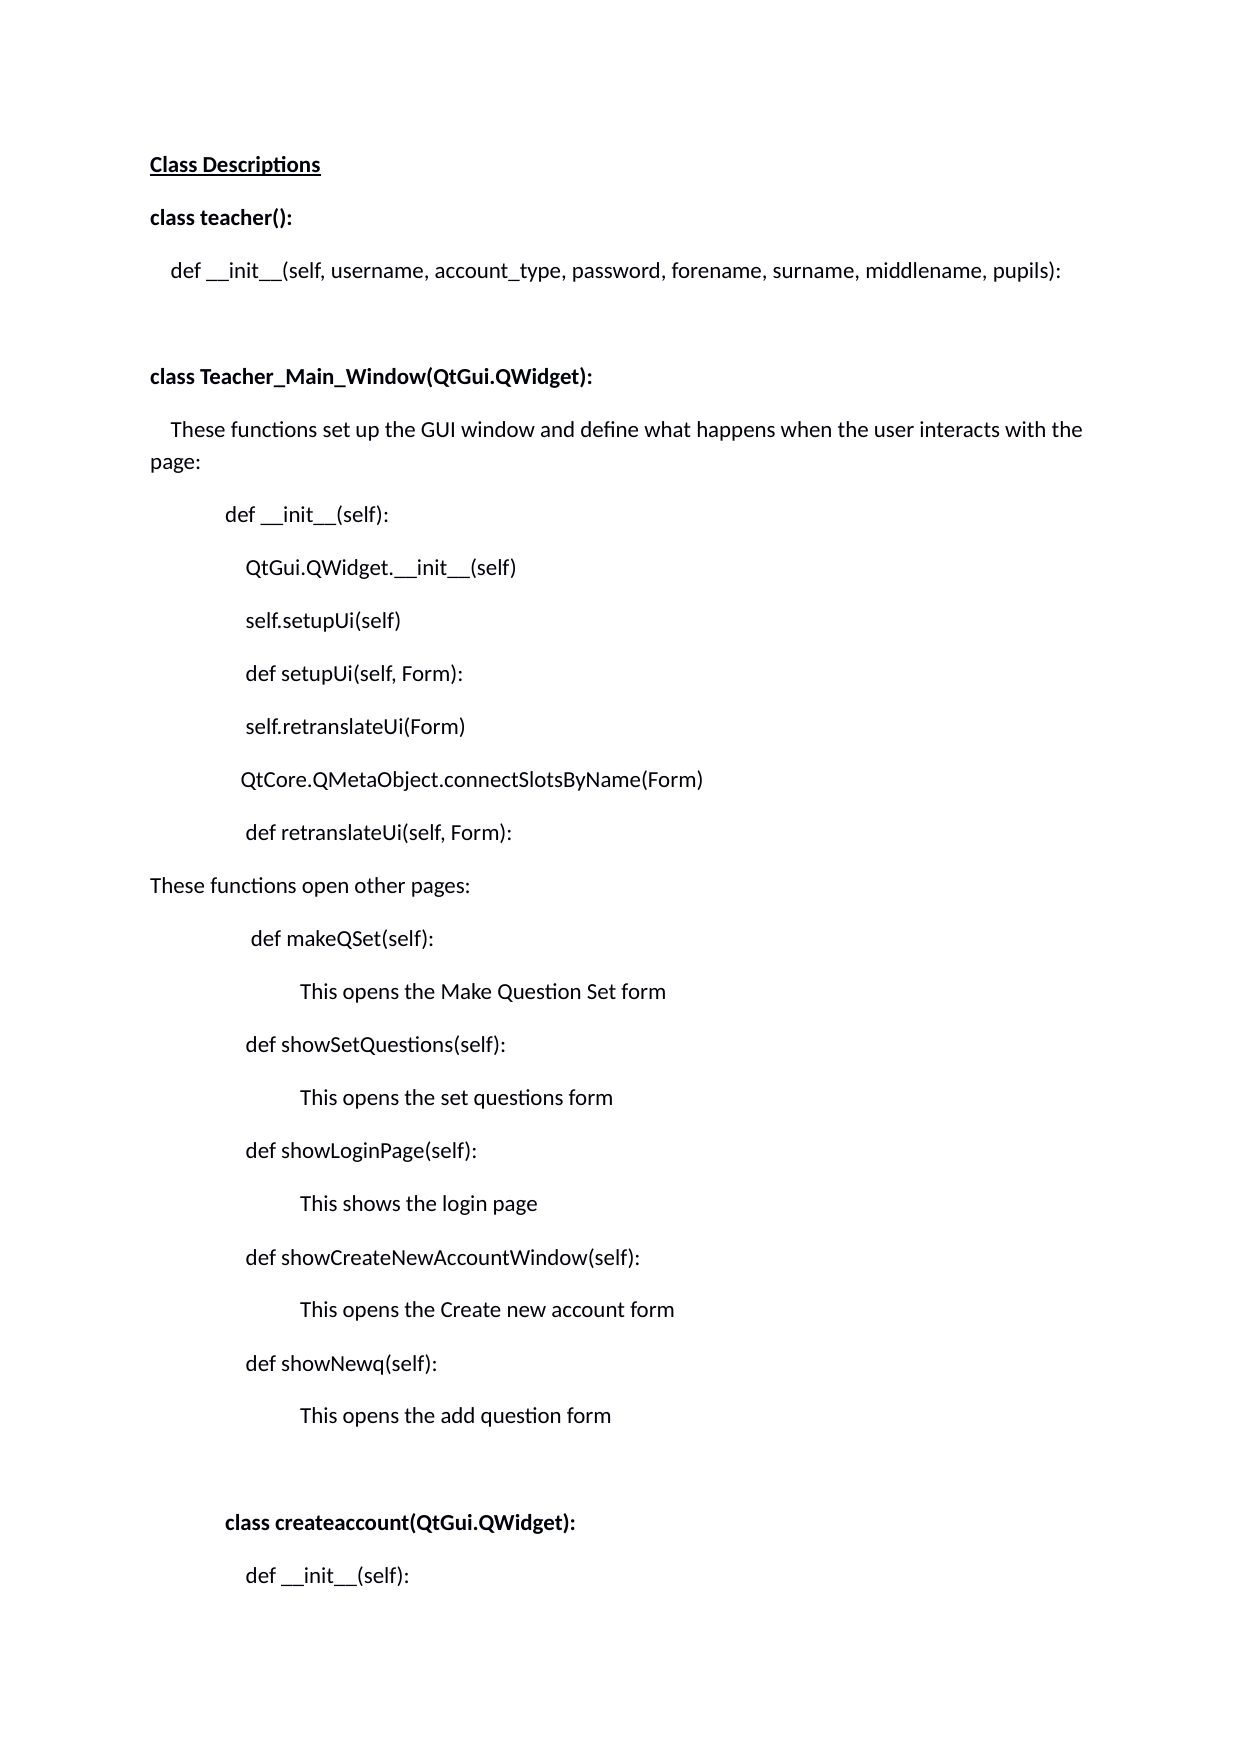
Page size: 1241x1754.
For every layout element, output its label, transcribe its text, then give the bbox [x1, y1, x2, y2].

text def retranslateUi(self, Form): [225, 818, 1090, 846]
text def showNewq(self): [225, 1349, 1090, 1377]
text self.setupUi(self) [225, 606, 1090, 634]
text def __init__(self, username, account_type, password, forename, surname, middlename, pupils): [150, 256, 1090, 284]
text def showLoginPage(self): [225, 1137, 1090, 1164]
text def setupUi(self, Form): [225, 659, 1090, 687]
text Class Descriptions [150, 150, 1090, 178]
text This opens the Create new account form [225, 1296, 1090, 1324]
text This shows the login page [225, 1189, 1090, 1218]
text def __init__(self): [225, 1561, 1090, 1589]
text class createaccount(QtGui.QWidget): [225, 1508, 1090, 1536]
text QtGui.QWidget.__init__(self) [225, 553, 1090, 581]
text self.retranslateUi(Form) [225, 712, 1090, 740]
text def makeQSet(self): [225, 924, 1090, 952]
text QtCore.QMetaObject.connectSlotsByName(Form) [225, 765, 1090, 793]
text These functions set up the GUI window and define what happens when the user interacts with the page: [150, 415, 1090, 475]
text class Teacher_Main_Window(QtGui.QWidget): [150, 362, 1090, 390]
text def showSetQuestions(self): [225, 1031, 1090, 1058]
text This opens the set questions form [225, 1083, 1090, 1112]
text These functions open other pages: [150, 871, 1090, 899]
text This opens the Make Question Set form [225, 977, 1090, 1006]
text def __init__(self): [225, 500, 1090, 528]
text This opens the add question form [225, 1402, 1090, 1430]
text class teacher(): [150, 203, 1090, 231]
text def showCreateNewAccountWindow(self): [225, 1243, 1090, 1271]
